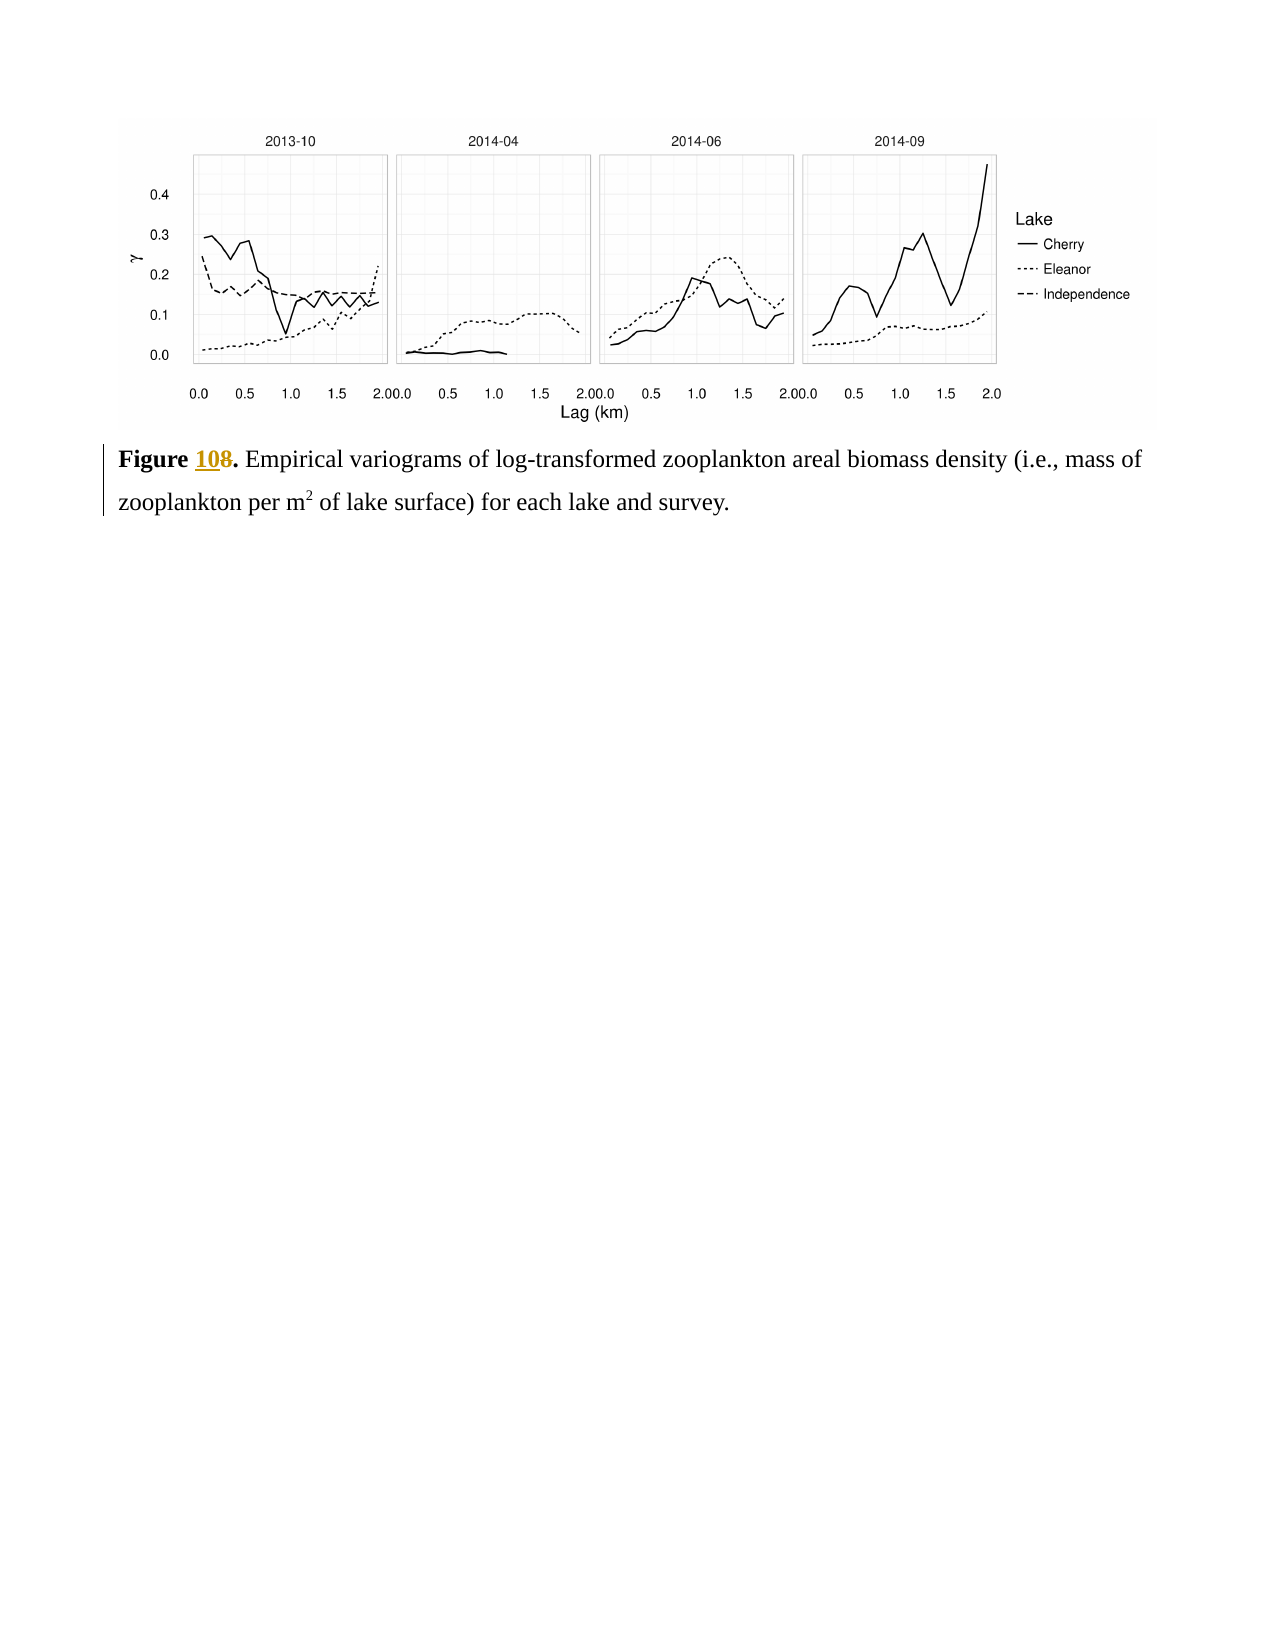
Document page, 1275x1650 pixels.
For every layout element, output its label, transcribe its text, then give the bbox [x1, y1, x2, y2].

picture [118, 118, 1157, 430]
text Figure 10. Empirical variograms of log-transformed zooplankton areal biomass density (i.e., mass of zooplankton per m2 of lake surface) for each lake and survey. [118, 444, 1157, 516]
